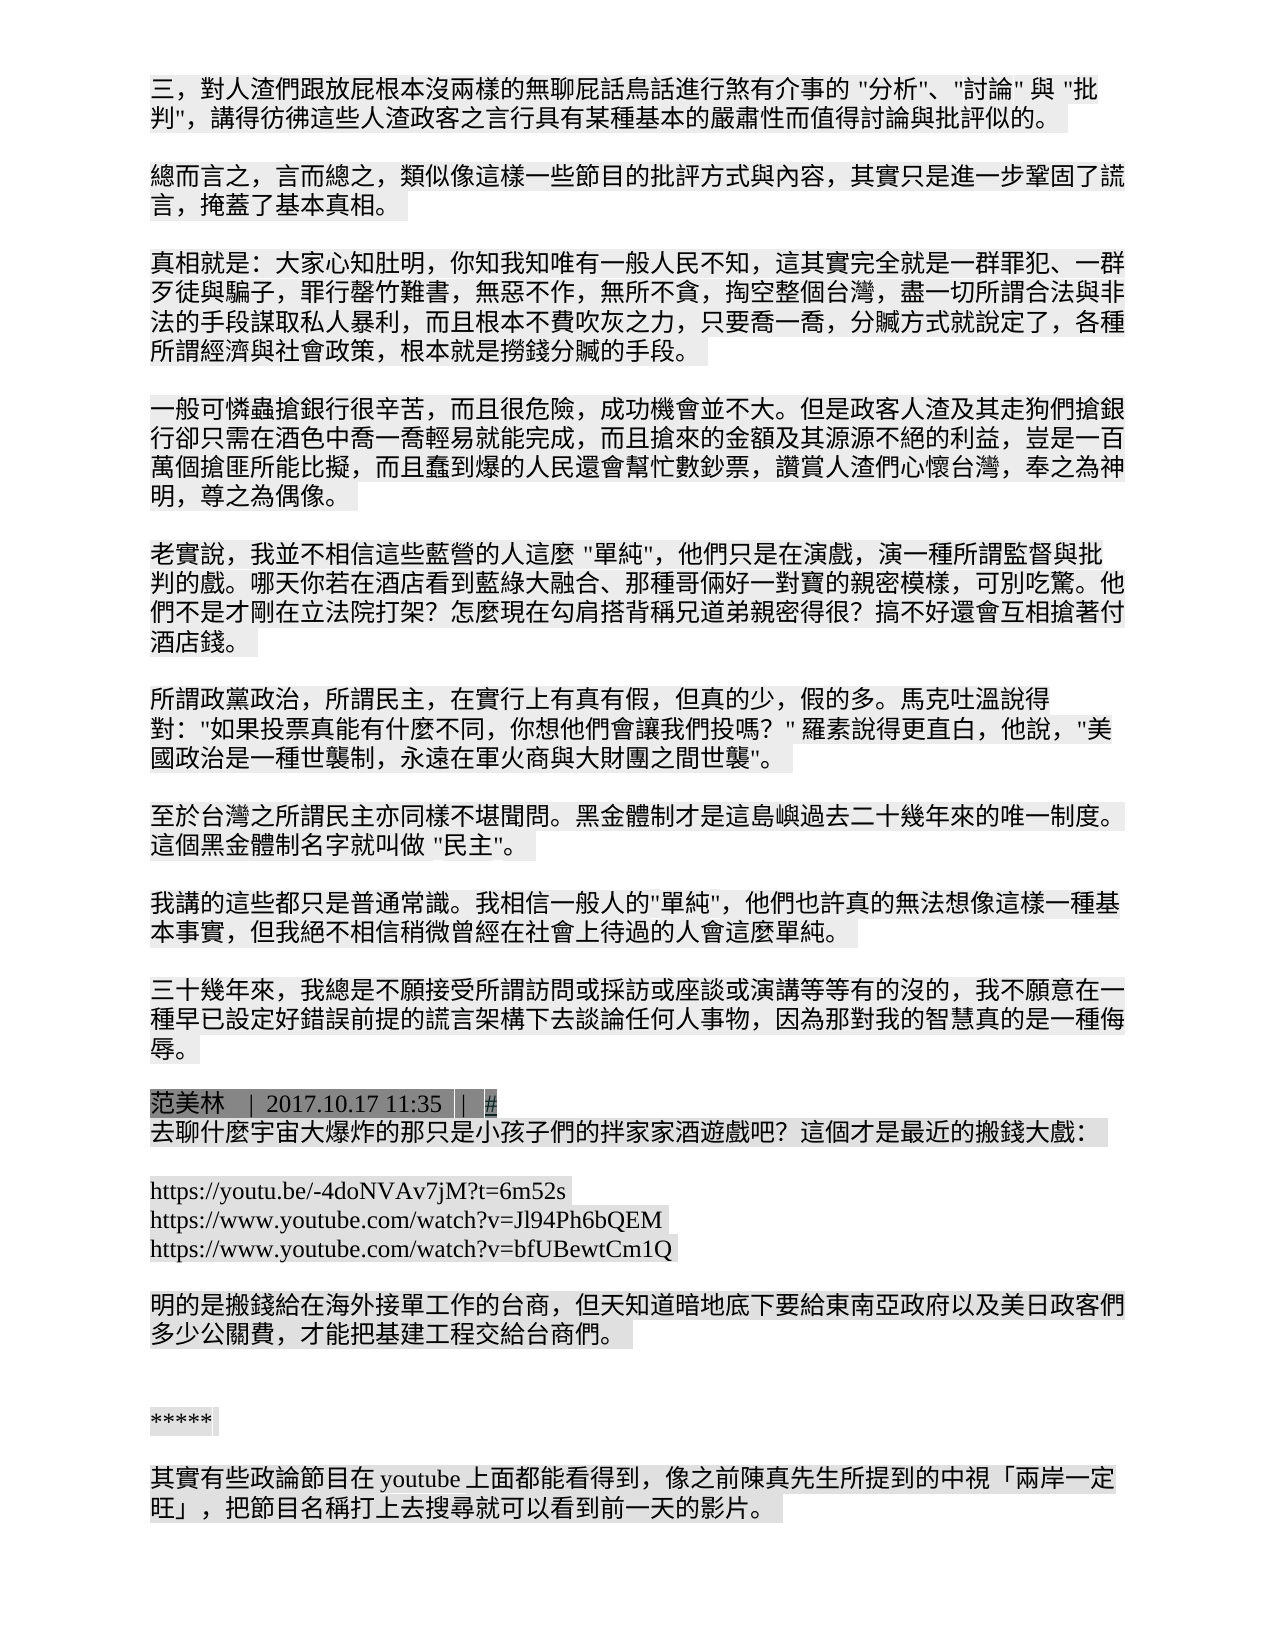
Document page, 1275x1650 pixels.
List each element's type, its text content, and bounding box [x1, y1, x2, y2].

text 范美林 | 2017.10.17 11:35 | # [150, 1089, 1125, 1118]
text 去聊什麼宇宙大爆炸的那只是小孩子們的拌家家酒遊戲吧？這個才是最近的搬錢大戲： https://youtu.be/-4doNVAv7jM?t=6m52s https://www.youtube.com/watch?v=Jl94Ph6bQEM https://www.youtube.com/watch?v=bfUBewtCm1Q 明的是搬錢給在海外接單工作的台商，但天知道暗地底下要給東南亞政府以及美日政客們多少公關費，才能把基建工程交給台商們。 ***** 其實有些政論節目在youtube上面都能看得到，像之前陳真先生所提到的中視「兩岸一定旺」，把節目名稱打上去搜尋就可以看到前一天的影片。 [150, 1118, 1125, 1552]
text 三，對人渣們跟放屁根本沒兩樣的無聊屁話鳥話進行煞有介事的 "分析"、"討論" 與 "批判"，講得彷彿這些人渣政客之言行具有某種基本的嚴肅性而值得討論與批評似的。 總而言之，言而總之，類似像這樣一些節目的批評方式與內容，其實只是進一步鞏固了謊言，掩蓋了基本真相。 真相就是：大家心知肚明，你知我知唯有一般人民不知，這其實完全就是一群罪犯、一群歹徒與騙子，罪行罄竹難書，無惡不作，無所不貪，掏空整個台灣，盡一切所謂合法與非法的手段謀取私人暴利，而且根本不費吹灰之力，只要喬一喬，分贓方式就說定了，各種所謂經濟與社會政策，根本就是撈錢分贓的手段。 一般可憐蟲搶銀行很辛苦，而且很危險，成功機會並不大。但是政客人渣及其走狗們搶銀行卻只需在酒色中喬一喬輕易就能完成，而且搶來的金額及其源源不絕的利益，豈是一百萬個搶匪所能比擬，而且蠢到爆的人民還會幫忙數鈔票，讚賞人渣們心懷台灣，奉之為神明，尊之為偶像。 老實說，我並不相信這些藍營的人這麼 "單純"，他們只是在演戲，演一種所謂監督與批判的戲。哪天你若在酒店看到藍綠大融合、那種哥倆好一對寶的親密模樣，可別吃驚。他們不是才剛在立法院打架？怎麼現在勾肩搭背稱兄道弟親密得很？搞不好還會互相搶著付酒店錢。 所謂政黨政治，所謂民主，在實行上有真有假，但真的少，假的多。馬克吐溫說得對："如果投票真能有什麼不同，你想他們會讓我們投嗎？" 羅素說得更直白，他說，"美國政治是一種世襲制，永遠在軍火商與大財團之間世襲"。 至於台灣之所謂民主亦同樣不堪聞問。黑金體制才是這島嶼過去二十幾年來的唯一制度。這個黑金體制名字就叫做 "民主"。 我講的這些都只是普通常識。我相信一般人的"單純"，他們也許真的無法想像這樣一種基本事實，但我絕不相信稍微曾經在社會上待過的人會這麼單純。 三十幾年來，我總是不願接受所謂訪問或採訪或座談或演講等等有的沒的，我不願意在一種早已設定好錯誤前提的謊言架構下去談論任何人事物，因為那對我的智慧真的是一種侮辱。 [150, 75, 1125, 1064]
